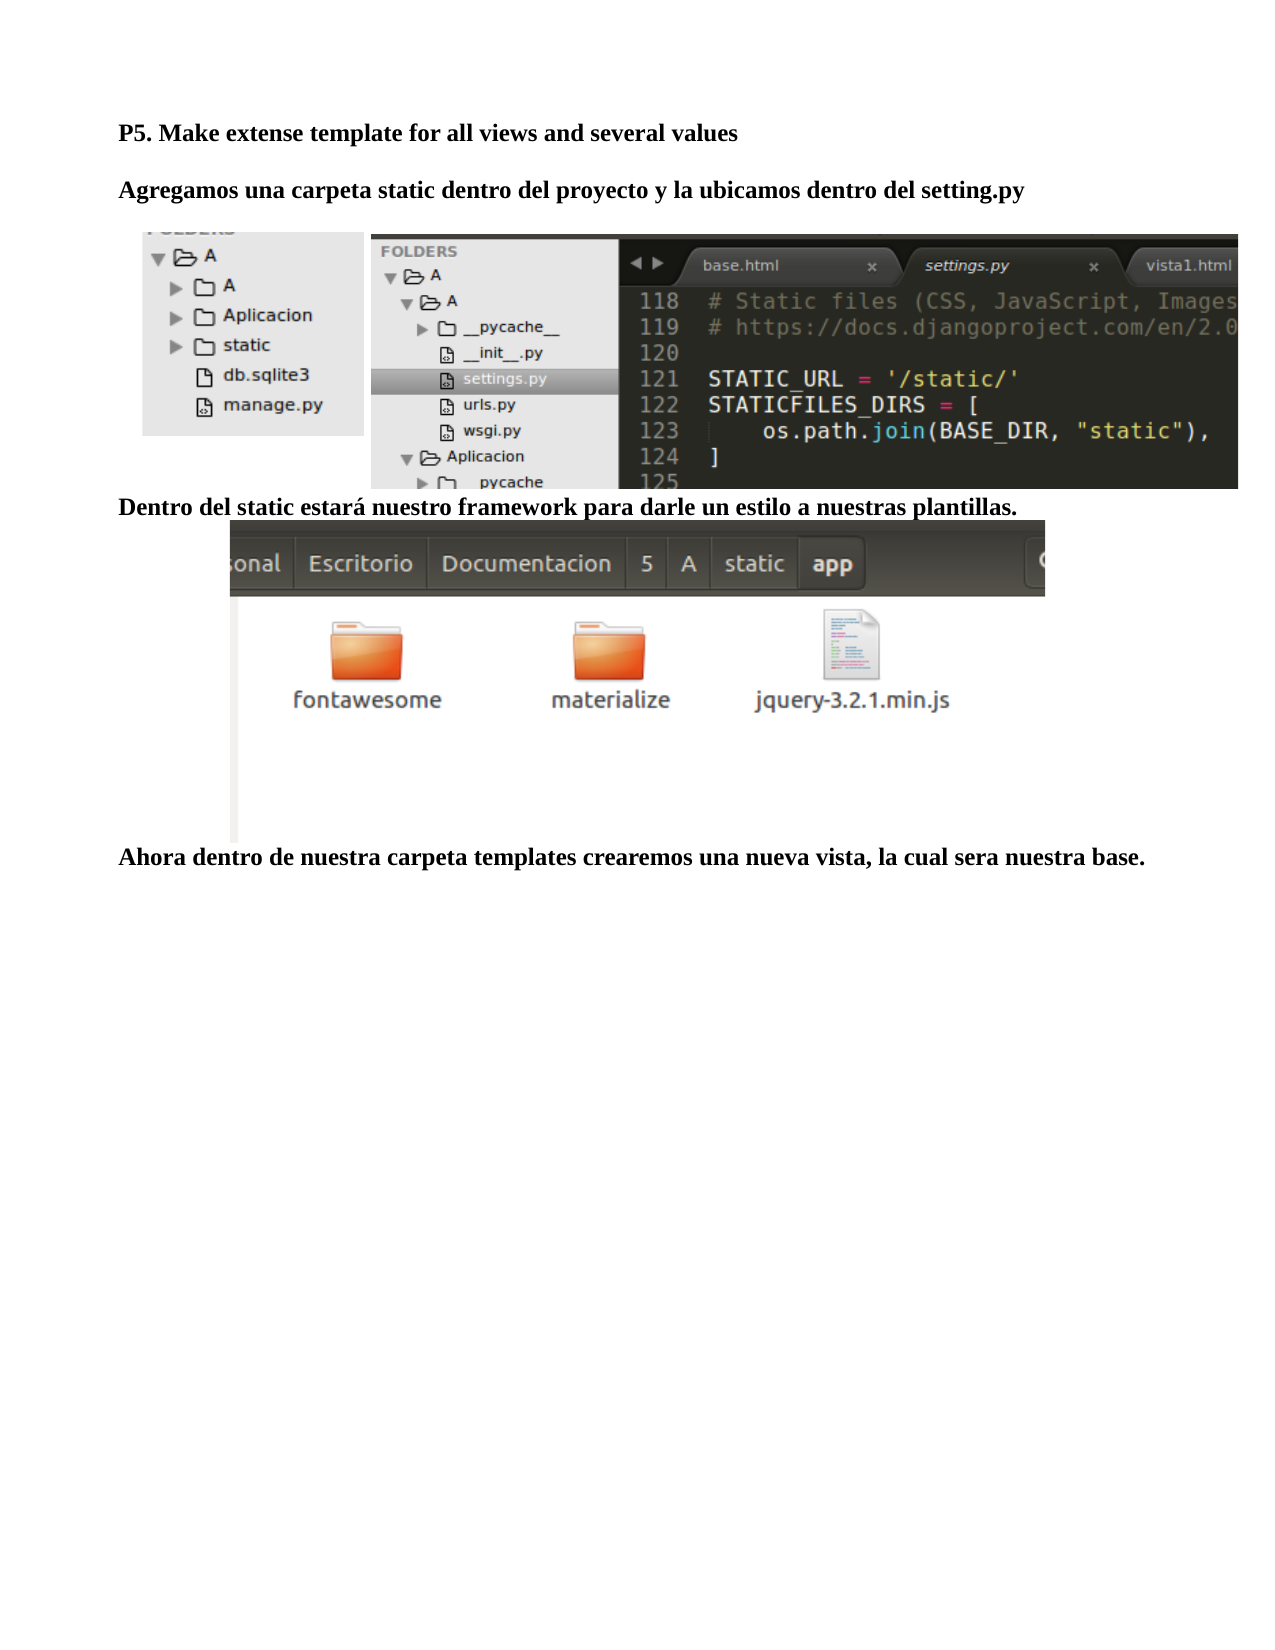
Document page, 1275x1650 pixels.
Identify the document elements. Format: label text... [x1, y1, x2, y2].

picture [229, 520, 1046, 843]
picture [142, 232, 364, 436]
text Agregamos una carpeta static dentro del proyecto y la ubicamos dentro del setting.py [118, 176, 1157, 204]
text P5. Make extense template for all views and several values [118, 118, 1157, 147]
picture [371, 234, 1239, 489]
text Dentro del static estará nuestro framework para darle un estilo a nuestras plantillas. [118, 492, 1157, 521]
text Ahora dentro de nuestra carpeta templates crearemos una nueva vista, la cual sera nuestra base. [118, 521, 1157, 871]
